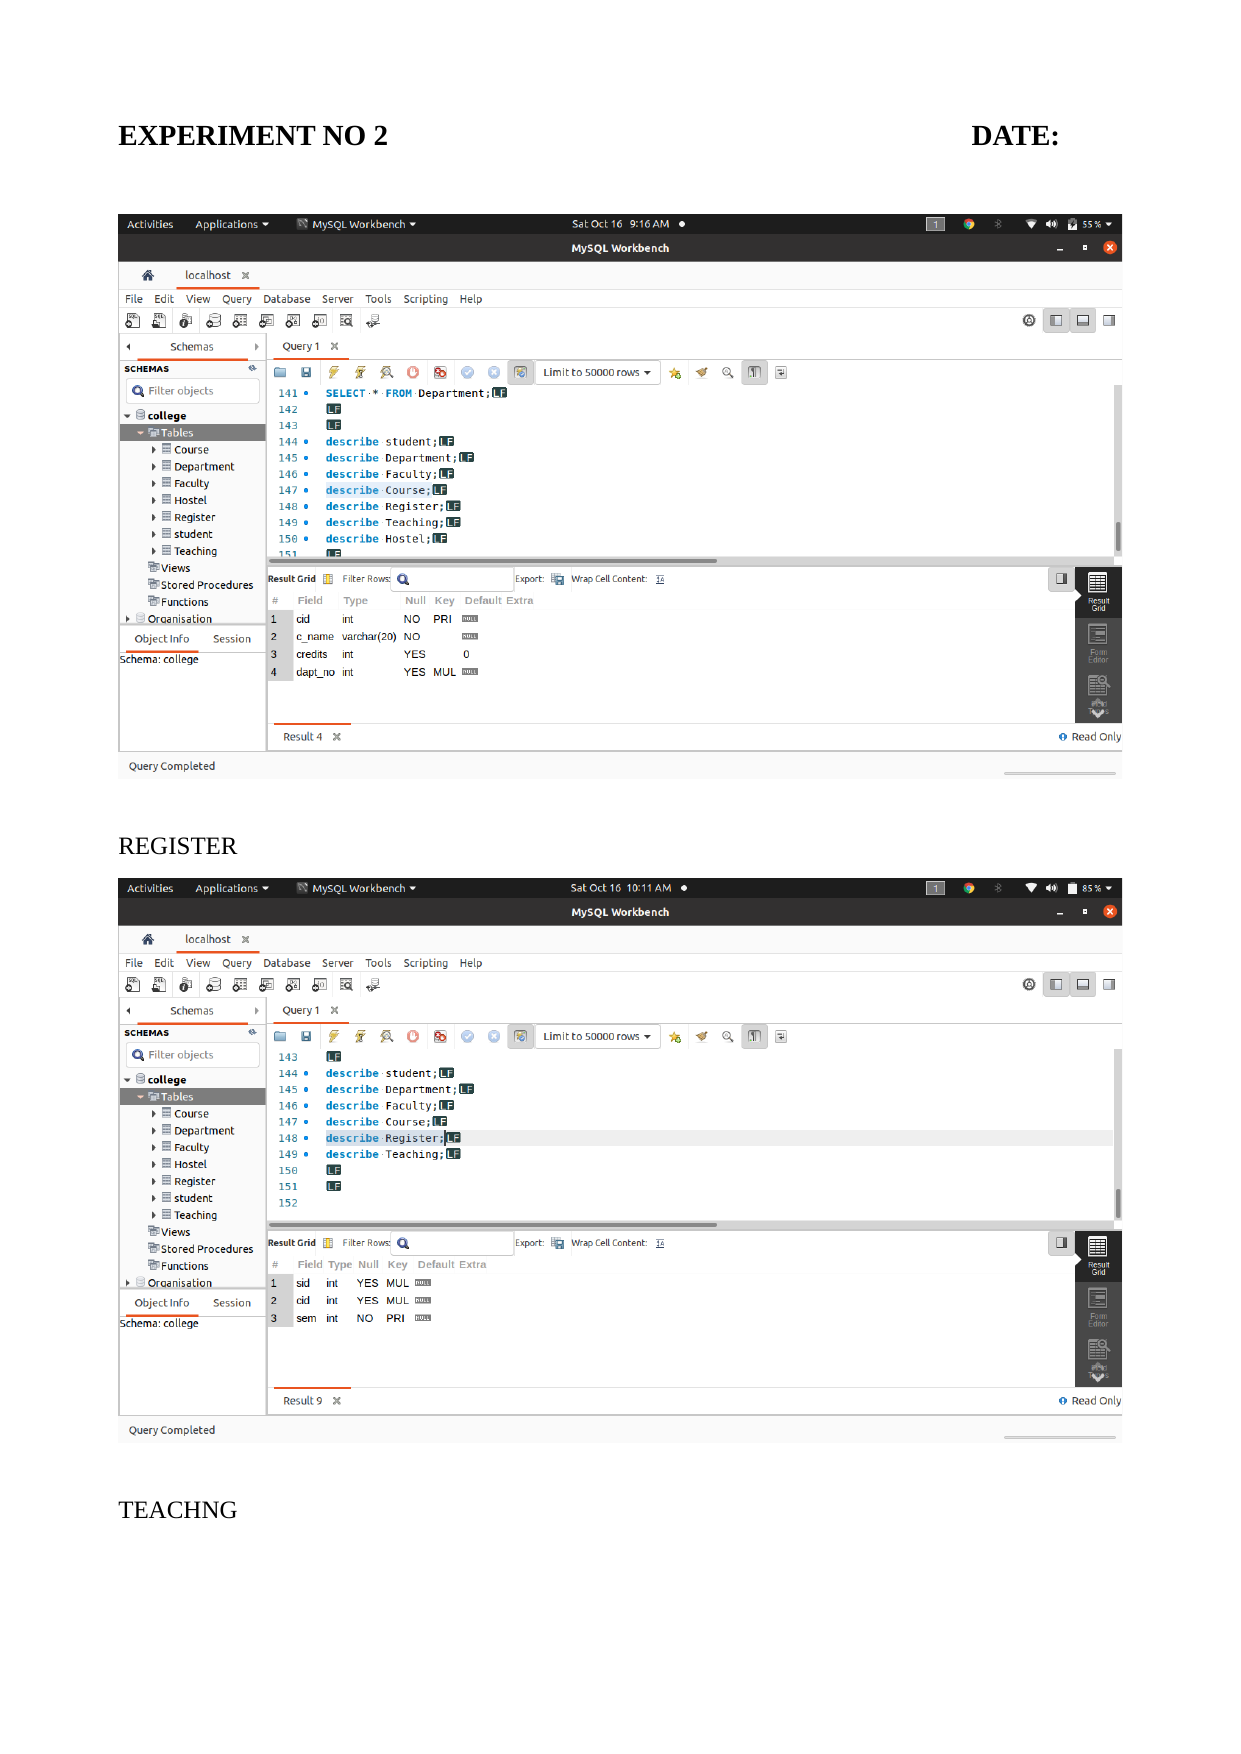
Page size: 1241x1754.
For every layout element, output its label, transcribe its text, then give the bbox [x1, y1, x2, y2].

picture [118, 214, 1123, 779]
picture [118, 878, 1123, 1443]
text TEACHNG [118, 1495, 1122, 1523]
text REGISTER [118, 831, 1122, 860]
